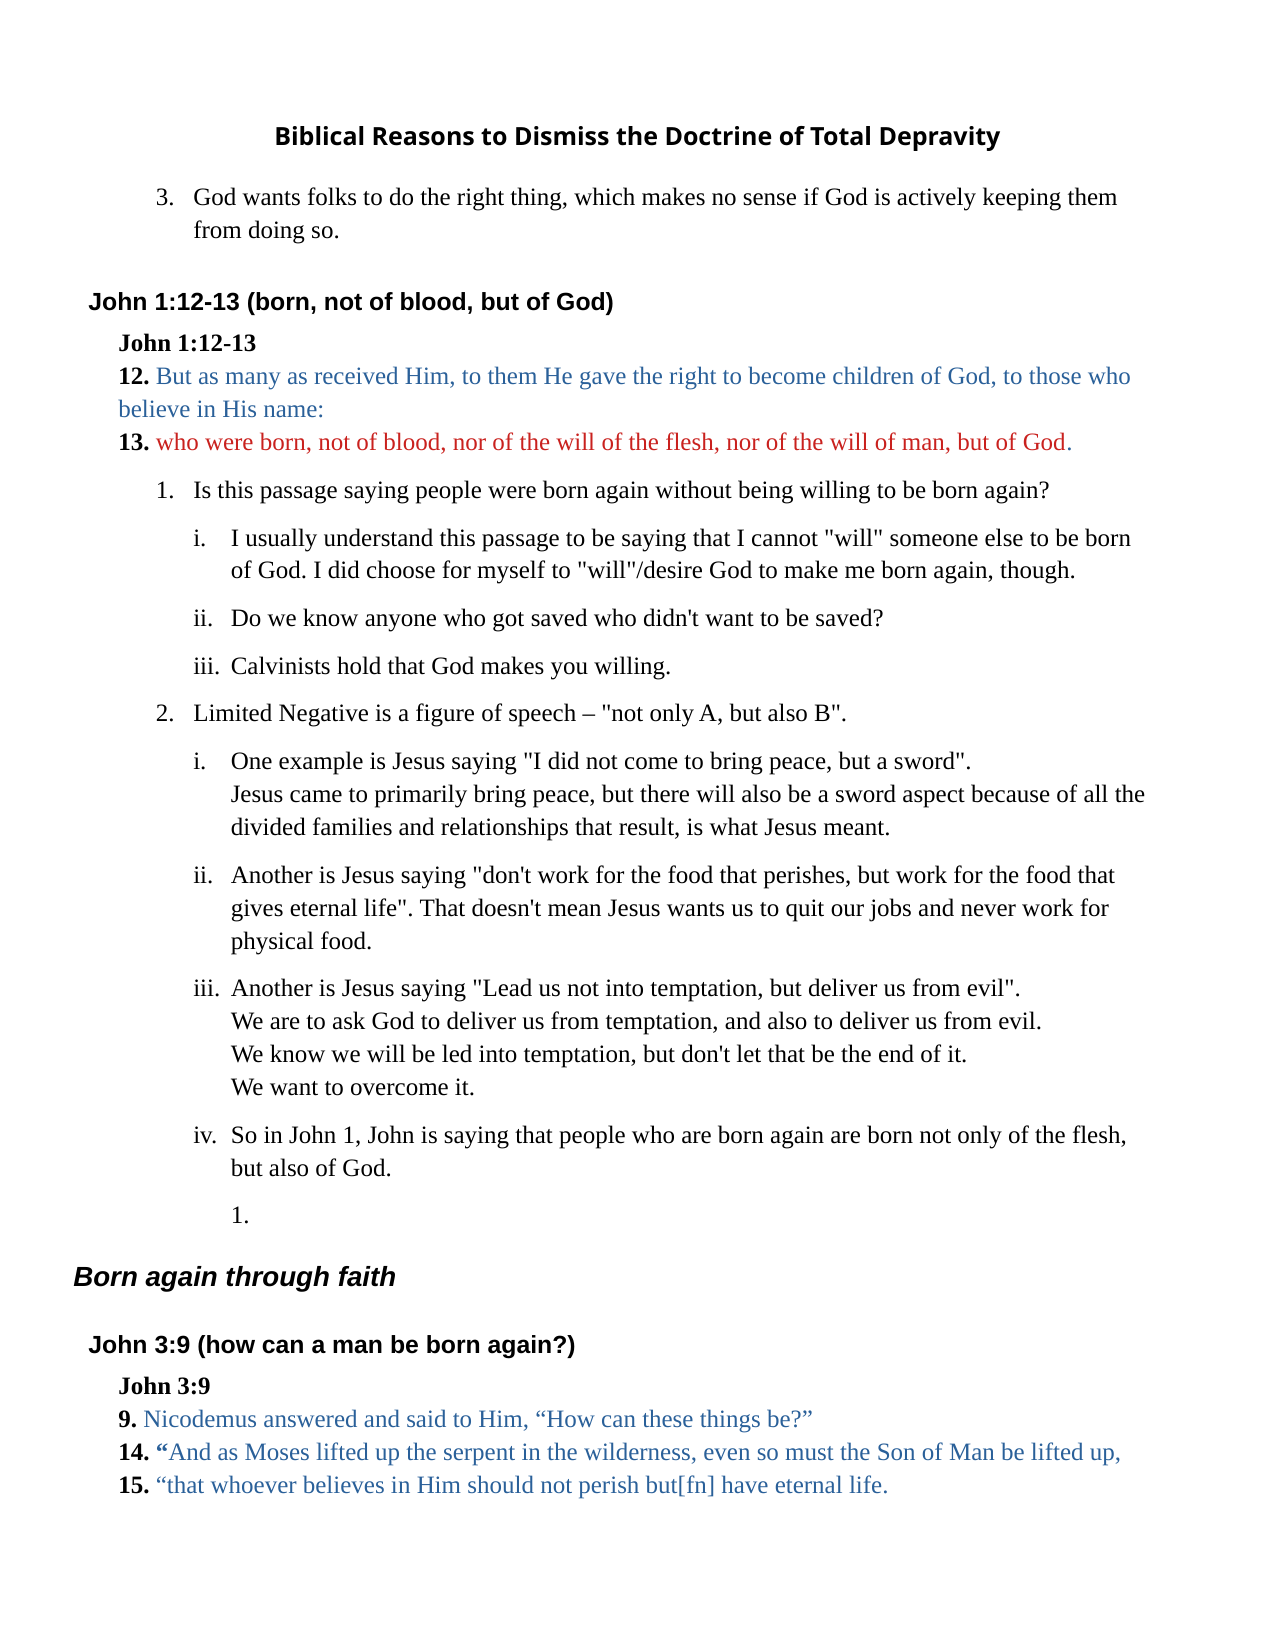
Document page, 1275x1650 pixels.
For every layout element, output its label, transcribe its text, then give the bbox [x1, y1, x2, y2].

list Another is Jesus saying "don't work for the food that perishes, but work for the food that gives eternal life". That doesn't mean Jesus wants us to quit our jobs and never work for physical food. [193, 860, 1157, 954]
list Limited Negative is a figure of speech – "not only A, but also B". [156, 698, 1157, 727]
subtitle John 1:12-13 (born, not of blood, but of God) [88, 287, 1157, 316]
text John 1:12-13 12. But as many as received Him, to them He gave the right to become children of God, to those who believe in His name: 13. who were born, not of blood, nor of the will of the flesh, nor of the will of man, but of God. [118, 328, 1157, 456]
list God wants folks to do the right thing, which makes no sense if God is actively keeping them from doing so. [156, 182, 1157, 243]
list Calvinists hold that God makes you willing. [193, 651, 1157, 679]
list Do we know anyone who got saved who didn't want to be saved? [193, 603, 1157, 632]
list Another is Jesus saying "Lead us not into temptation, but deliver us from evil". We are to ask God to deliver us from temptation, and also to deliver us from evil. We know we will be led into temptation, but don't let that be the end of it. We want to overcome it. [193, 973, 1157, 1101]
list I usually understand this passage to be saying that I cannot "will" someone else to be born of God. I did choose for myself to "will"/desire God to make me born again, though. [193, 523, 1157, 584]
text John 3:9 9. Nicodemus answered and said to Him, “How can these things be?” 14. “And as Moses lifted up the serpent in the wilderness, even so must the Son of Man be lifted up, 15. “that whoever believes in Him should not perish but[fn] have eternal life. [118, 1371, 1157, 1499]
subtitle John 3:9 (how can a man be born again?) [88, 1330, 1157, 1359]
list So in John 1, John is saying that people who are born again are born not only of the flesh, but also of God. [193, 1120, 1157, 1182]
subtitle Born again through faith [73, 1261, 1157, 1293]
list Is this passage saying people were born again without being willing to be born again? [156, 475, 1157, 504]
list One example is Jesus saying "I did not come to bring peace, but a sword". Jesus came to primarily bring peace, but there will also be a sword aspect because of all the divided families and relationships that result, is what Jesus meant. [193, 746, 1157, 841]
